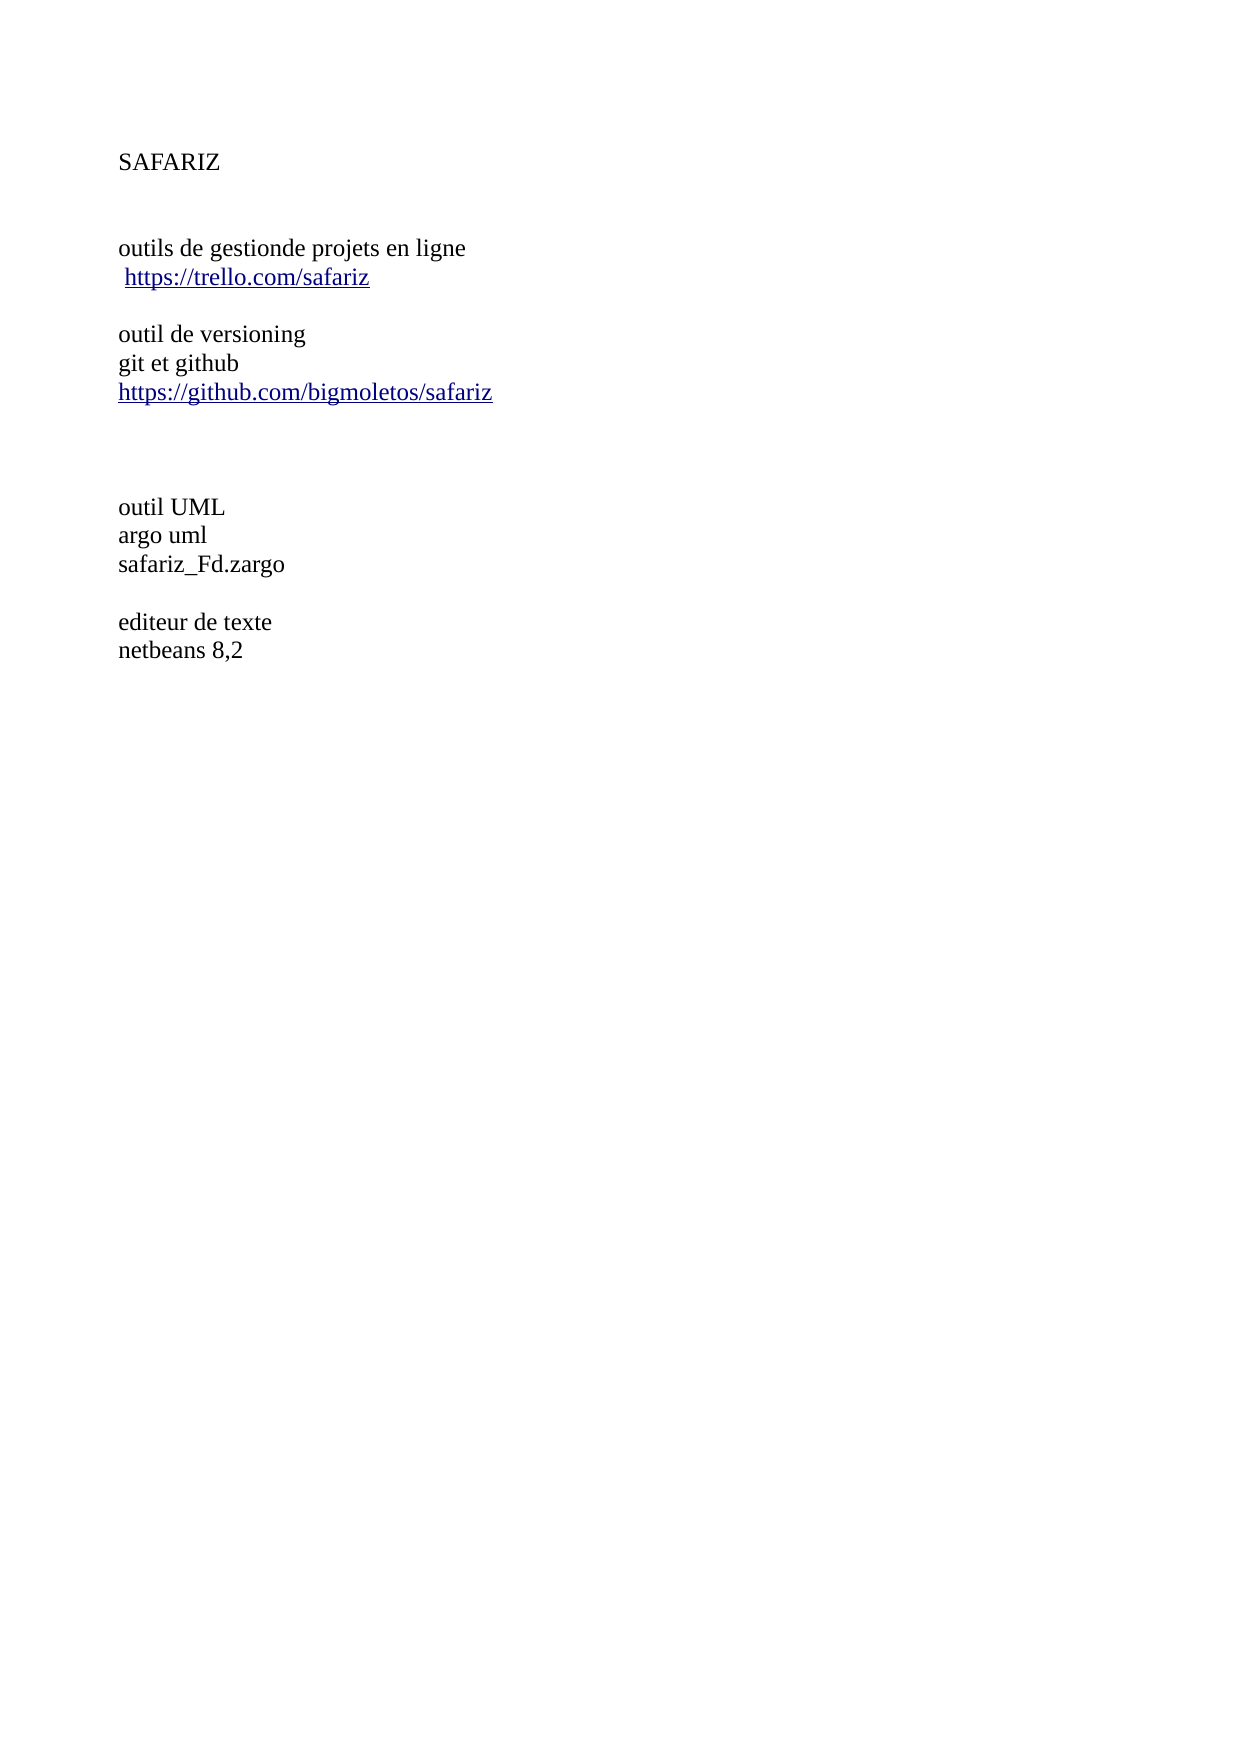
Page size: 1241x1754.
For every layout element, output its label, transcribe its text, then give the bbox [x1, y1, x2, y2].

text outils de gestionde projets en ligne [118, 233, 1122, 262]
text netbeans 8,2 [118, 636, 1122, 664]
text argo uml [118, 521, 1122, 549]
text outil UML [118, 492, 1122, 521]
text SAFARIZ [118, 147, 1122, 176]
text safariz_Fd.zargo [118, 549, 1122, 578]
text https://github.com/bigmoletos/safariz [118, 377, 1122, 406]
text outil de versioning [118, 319, 1122, 348]
text editeur de texte [118, 607, 1122, 636]
text git et github [118, 348, 1122, 377]
text https://trello.com/safariz [118, 262, 1122, 291]
